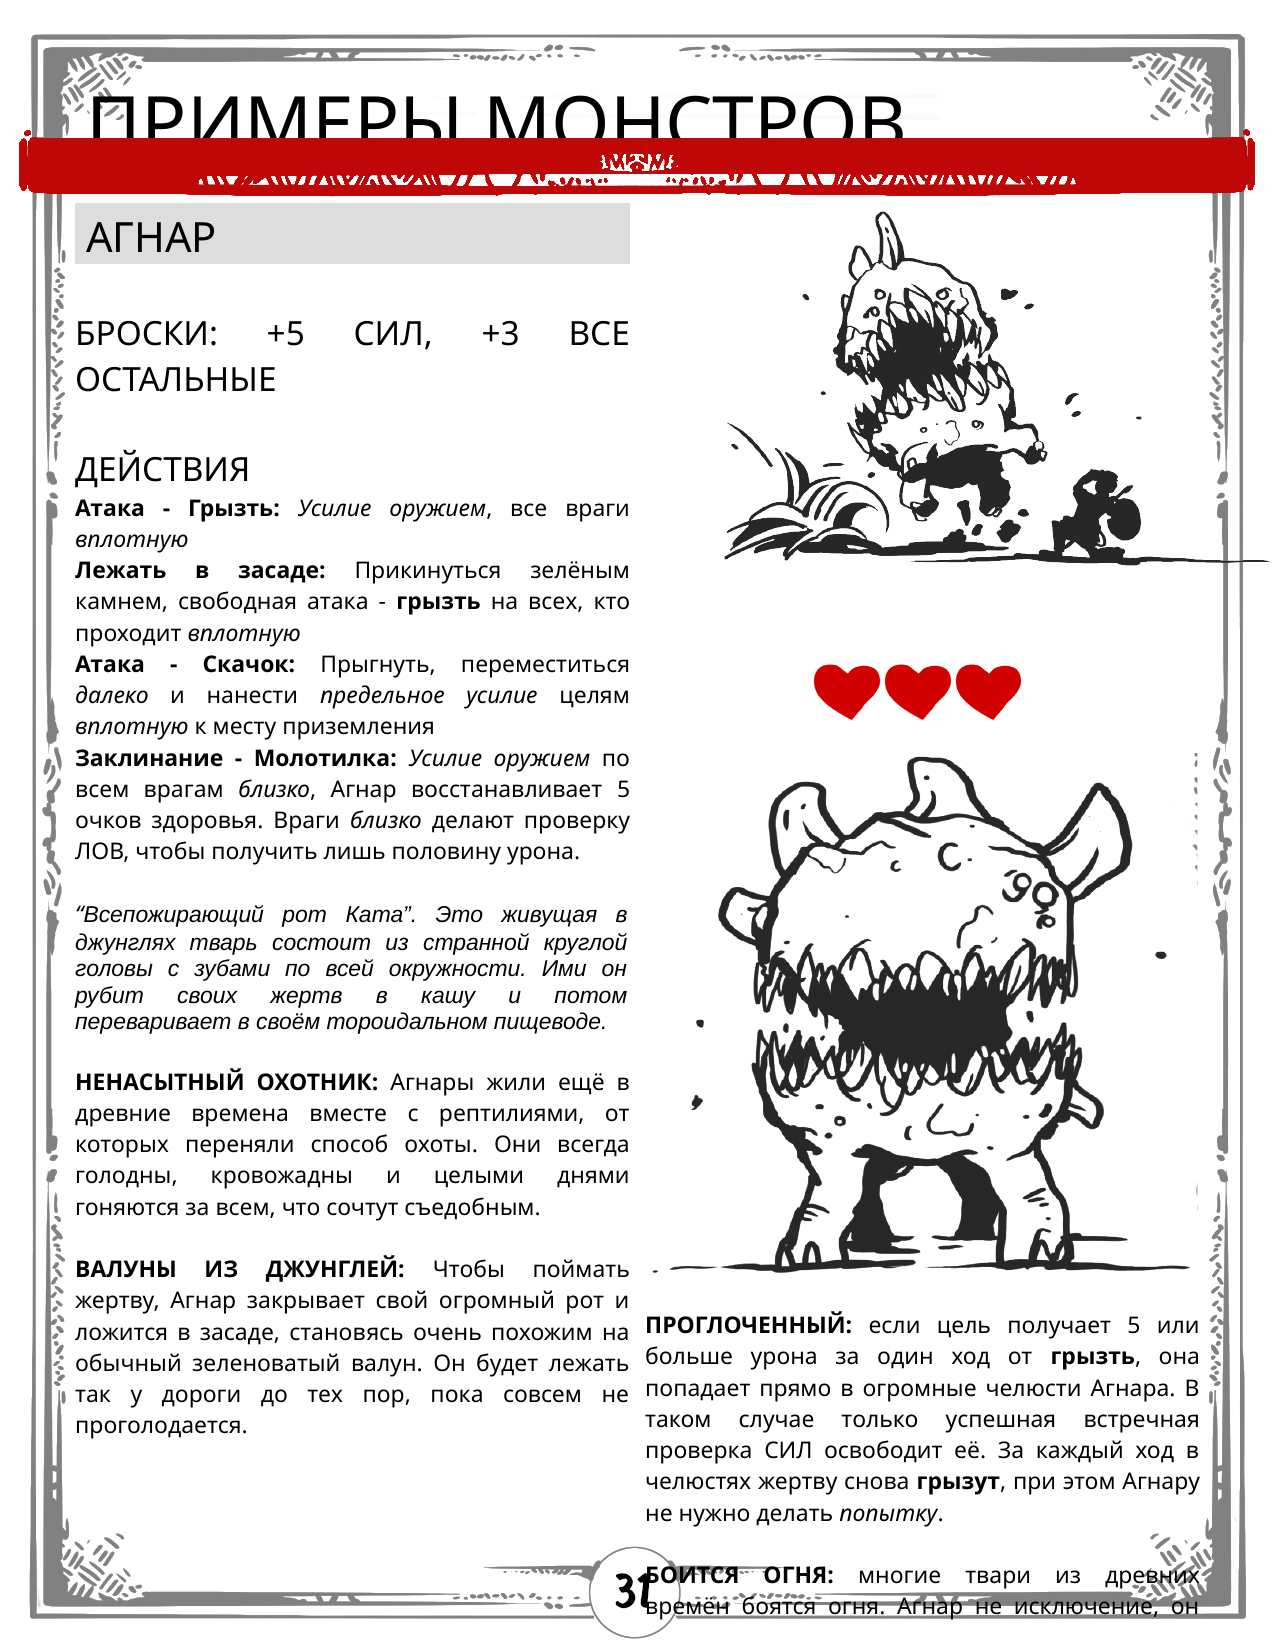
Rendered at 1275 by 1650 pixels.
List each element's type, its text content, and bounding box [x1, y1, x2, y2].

text Заклинание - Молотилка: Усилие оружием по всем врагам близко, Агнар восстанавливает 5 очков здоровья. Враги близко делают проверку ЛОВ, чтобы получить лишь половину урона. [75, 742, 630, 867]
text ВАЛУНЫ ИЗ ДЖУНГЛЕЙ: Чтобы поймать жертву, Агнар закрывает свой огромный рот и ложится в засаде, становясь очень похожим на обычный зеленоватый валун. Он будет лежать так у дороги до тех пор, пока совсем не проголодается. [75, 1253, 630, 1441]
picture [0, 6, 1275, 1647]
text ПРОГЛОЧЕННЫЙ: если цель получает 5 или больше урона за один ход от грызть, она попадает прямо в огромные челюсти Агнара. В таком случае только успешная встречная проверка СИЛ освободит её. За каждый ход в челюстях жертву снова грызут, при этом Агнару не нужно делать попытку. [645, 1309, 1200, 1528]
text Атака - Грызть: Усилие оружием, все враги вплотную [75, 492, 630, 554]
text Атака - Скачок: Прыгнуть, переместиться далеко и нанести предельное усилие целям вплотную к месту приземления [75, 648, 630, 742]
subtitle БРОСКИ: +5 СИЛ, +3 ВСЕ ОСТАЛЬНЫЕ [75, 310, 630, 401]
text Лежать в засаде: Прикинуться зелёным камнем, свободная атака - грызть на всех, кто проходит вплотную [75, 554, 630, 648]
subtitle АГНАР [75, 208, 630, 264]
subtitle ДЕЙСТВИЯ [75, 446, 630, 492]
text “Всепожирающий рот Ката”. Это живущая в джунглях тварь состоит из странной круглой головы с зубами по всей окружности. Ими он рубит своих жертв в кашу и потом переваривает в своём тороидальном пищеводе. [75, 898, 630, 1034]
text НЕНАСЫТНЫЙ ОХОТНИК: Агнары жили ещё в древние времена вместе с рептилиями, от которых переняли способ охоты. Они всегда голодны, кровожадны и целыми днями гоняются за всем, что сочтут съедобным. [75, 1066, 630, 1222]
text БОИТСЯ ОГНЯ: многие твари из древних времён боятся огня. Агнар не исключение, он [645, 1559, 1200, 1622]
